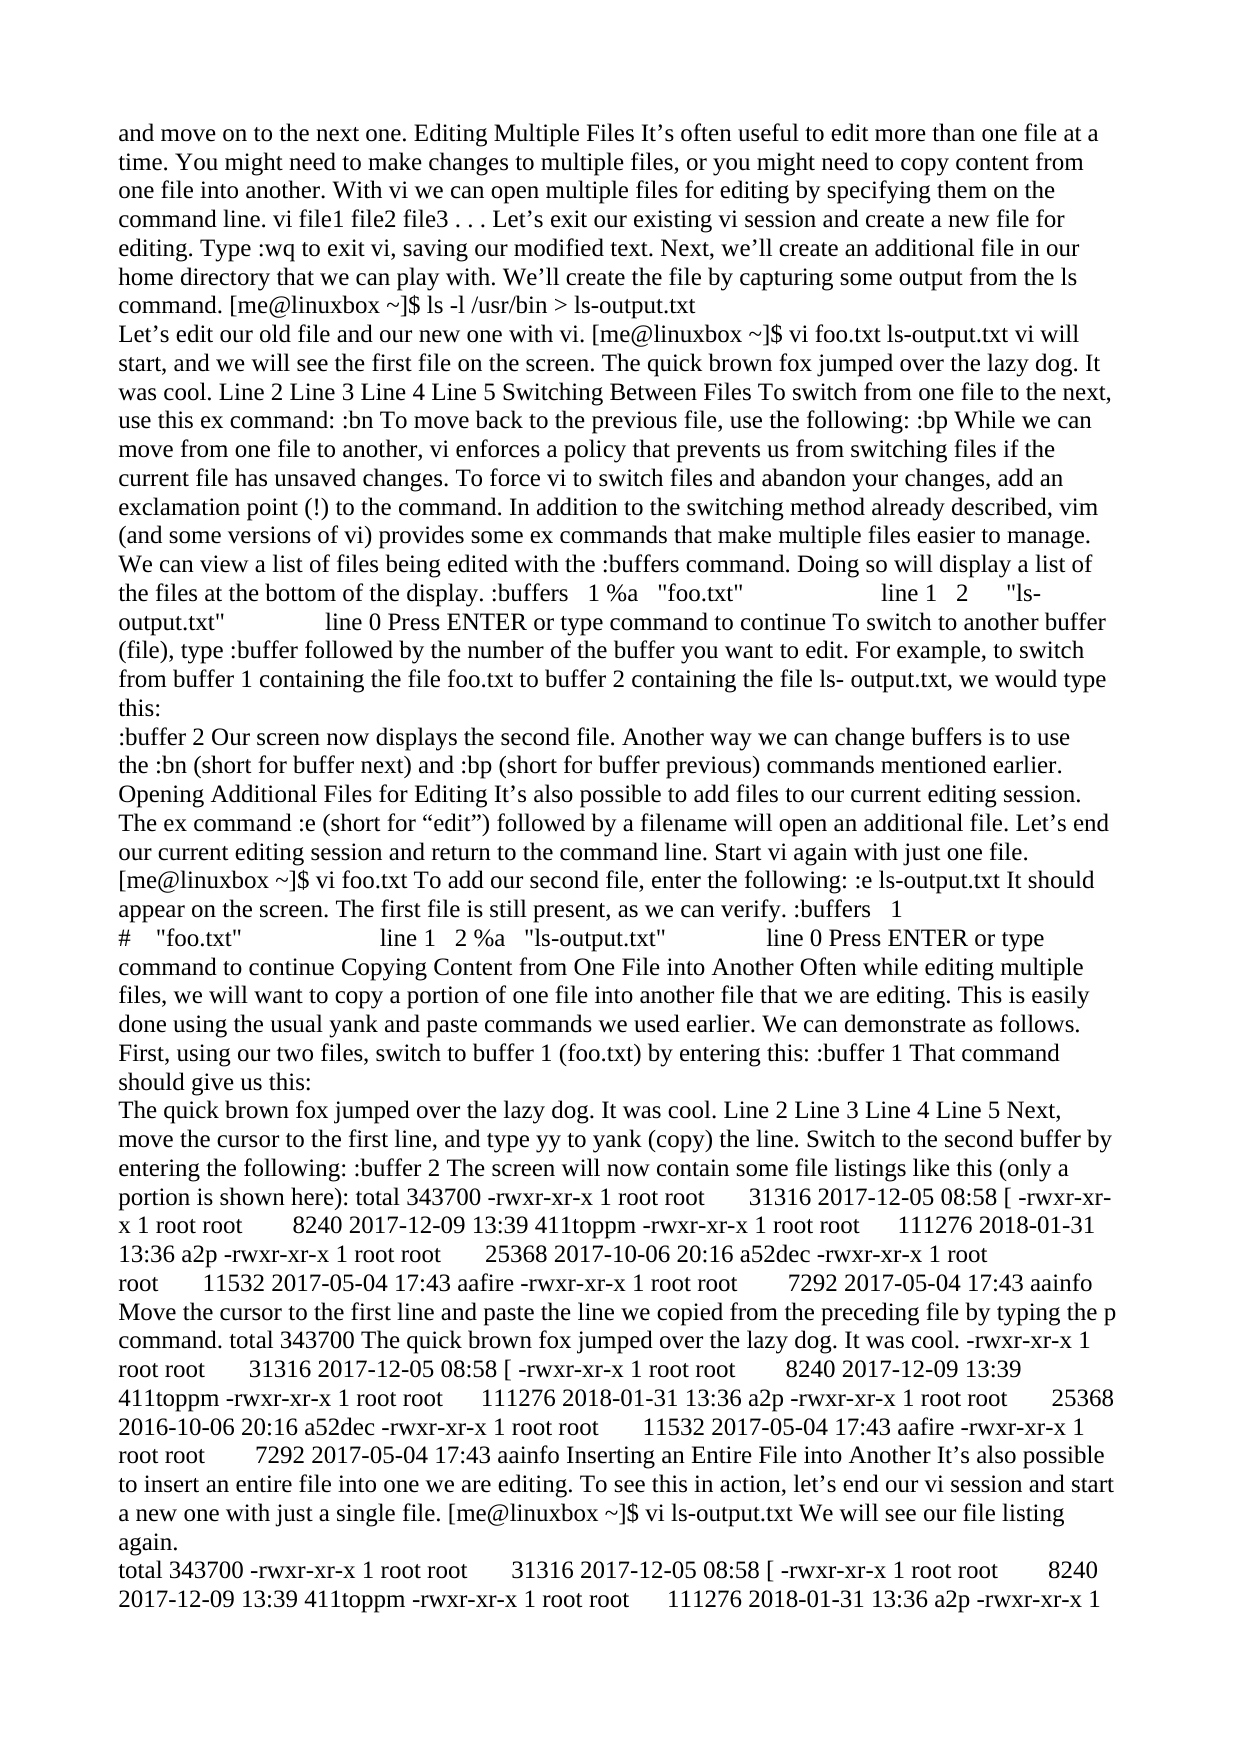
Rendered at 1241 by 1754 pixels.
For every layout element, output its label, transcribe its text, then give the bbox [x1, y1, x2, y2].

text and move on to the next one. Editing Multiple Files It’s often useful to edit more than one file at a time. You might need to make changes to multiple files, or you might need to copy content from one file into another. With vi we can open multiple files for editing by specifying them on the command line. vi file1 file2 file3 . . . Let’s exit our existing vi session and create a new file for editing. Type :wq to exit vi, saving our modified text. Next, we’ll create an additional file in our home directory that we can play with. We’ll create the file by capturing some output from the ls command. [me@linuxbox ~]$ ls -l /usr/bin > ls-output.txt [118, 118, 1122, 319]
text :buffer 2 Our screen now displays the second file. Another way we can change buffers is to use the :bn (short for buffer next) and :bp (short for buffer previous) commands mentioned earlier. Opening Additional Files for Editing It’s also possible to add files to our current editing session. The ex command :e (short for “edit”) followed by a filename will open an additional file. Let’s end our current editing session and return to the command line. Start vi again with just one file. [me@linuxbox ~]$ vi foo.txt To add our second file, enter the following: :e ls-output.txt It should appear on the screen. The first file is still present, as we can verify. :buffers 1 # "foo.txt" line 1 2 %a "ls-output.txt" line 0 Press ENTER or type command to continue Copying Content from One File into Another Often while editing multiple files, we will want to copy a portion of one file into another file that we are editing. This is easily done using the usual yank and paste commands we used earlier. We can demonstrate as follows. First, using our two files, switch to buffer 1 (foo.txt) by entering this: :buffer 1 That command should give us this: [118, 722, 1122, 1096]
text total 343700 -rwxr-xr-x 1 root root 31316 2017-12-05 08:58 [ -rwxr-xr-x 1 root root 8240 2017-12-09 13:39 411toppm -rwxr-xr-x 1 root root 111276 2018-01-31 13:36 a2p -rwxr-xr-x 1 [118, 1556, 1122, 1613]
text The quick brown fox jumped over the lazy dog. It was cool. Line 2 Line 3 Line 4 Line 5 Next, move the cursor to the first line, and type yy to yank (copy) the line. Switch to the second buffer by entering the following: :buffer 2 The screen will now contain some file listings like this (only a portion is shown here): total 343700 -rwxr-xr-x 1 root root 31316 2017-12-05 08:58 [ -rwxr-xr-x 1 root root 8240 2017-12-09 13:39 411toppm -rwxr-xr-x 1 root root 111276 2018-01-31 13:36 a2p -rwxr-xr-x 1 root root 25368 2017-10-06 20:16 a52dec -rwxr-xr-x 1 root root 11532 2017-05-04 17:43 aafire -rwxr-xr-x 1 root root 7292 2017-05-04 17:43 aainfo Move the cursor to the first line and paste the line we copied from the preceding file by typing the p command. total 343700 The quick brown fox jumped over the lazy dog. It was cool. -rwxr-xr-x 1 root root 31316 2017-12-05 08:58 [ -rwxr-xr-x 1 root root 8240 2017-12-09 13:39 411toppm -rwxr-xr-x 1 root root 111276 2018-01-31 13:36 a2p -rwxr-xr-x 1 root root 25368 2016-10-06 20:16 a52dec -rwxr-xr-x 1 root root 11532 2017-05-04 17:43 aafire -rwxr-xr-x 1 root root 7292 2017-05-04 17:43 aainfo Inserting an Entire File into Another It’s also possible to insert an entire file into one we are editing. To see this in action, let’s end our vi session and start a new one with just a single file. [me@linuxbox ~]$ vi ls-output.txt We will see our file listing again. [118, 1096, 1122, 1556]
text Let’s edit our old file and our new one with vi. [me@linuxbox ~]$ vi foo.txt ls-output.txt vi will start, and we will see the first file on the screen. The quick brown fox jumped over the lazy dog. It was cool. Line 2 Line 3 Line 4 Line 5 Switching Between Files To switch from one file to the next, use this ex command: :bn To move back to the previous file, use the following: :bp While we can move from one file to another, vi enforces a policy that prevents us from switching files if the current file has unsaved changes. To force vi to switch files and abandon your changes, add an exclamation point (!) to the command. In addition to the switching method already described, vim (and some versions of vi) provides some ex commands that make multiple files easier to manage. We can view a list of files being edited with the :buffers command. Doing so will display a list of the files at the bottom of the display. :buffers 1 %a "foo.txt" line 1 2 "ls-output.txt" line 0 Press ENTER or type command to continue To switch to another buffer (file), type :buffer followed by the number of the buffer you want to edit. For example, to switch from buffer 1 containing the file foo.txt to buffer 2 containing the file ls- output.txt, we would type this: [118, 319, 1122, 722]
